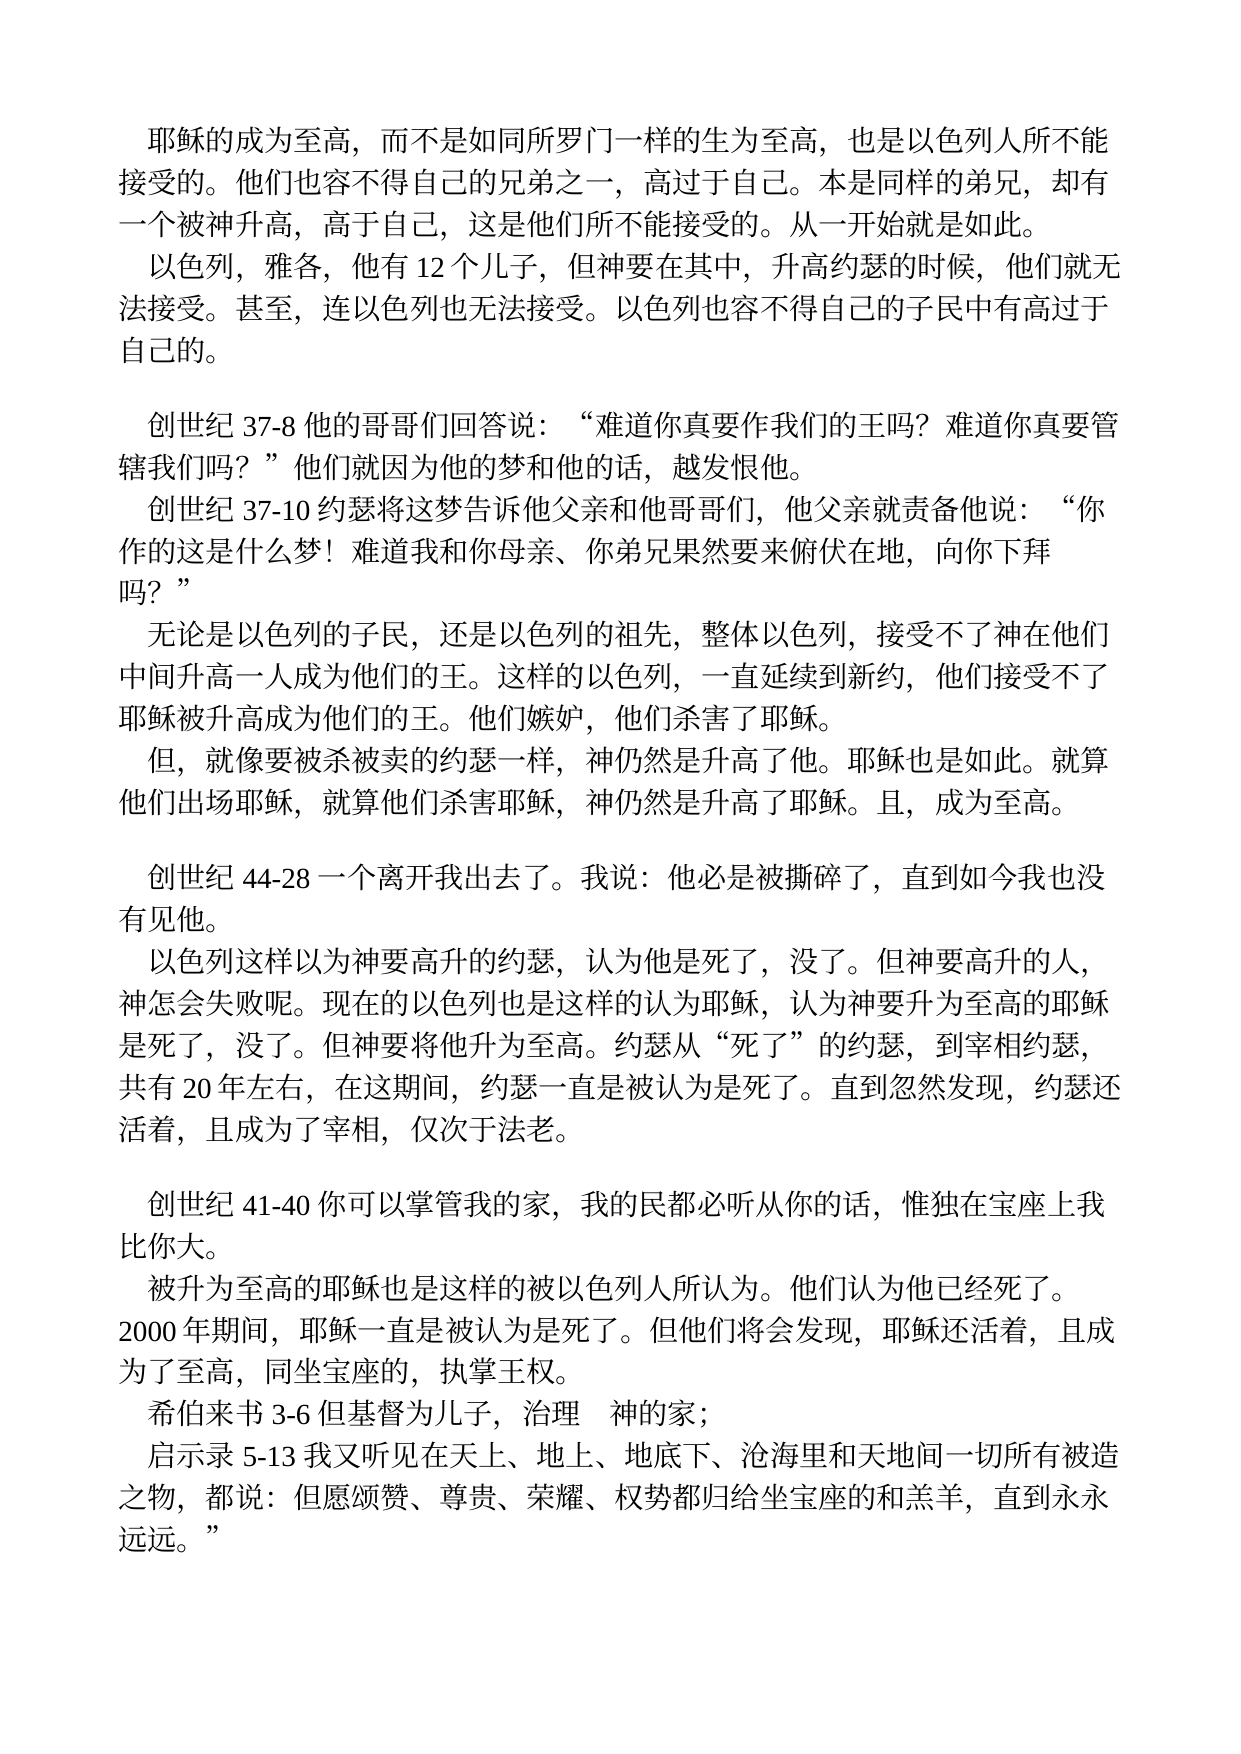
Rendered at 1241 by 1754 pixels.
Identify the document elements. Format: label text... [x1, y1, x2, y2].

text 以色列这样以为神要高升的约瑟，认为他是死了，没了。但神要高升的人，神怎会失败呢。现在的以色列也是这样的认为耶稣，认为神要升为至高的耶稣是死了，没了。但神要将他升为至高。约瑟从“死了”的约瑟，到宰相约瑟，共有20年左右，在这期间，约瑟一直是被认为是死了。直到忽然发现，约瑟还活着，且成为了宰相，仅次于法老。 [118, 939, 1122, 1148]
text 但，就像要被杀被卖的约瑟一样，神仍然是升高了他。耶稣也是如此。就算他们出场耶稣，就算他们杀害耶稣，神仍然是升高了耶稣。且，成为至高。 [118, 738, 1122, 822]
text 创世纪 41-40 你可以掌管我的家，我的民都必听从你的话，惟独在宝座上我比你大。 [118, 1182, 1122, 1266]
text 被升为至高的耶稣也是这样的被以色列人所认为。他们认为他已经死了。2000年期间，耶稣一直是被认为是死了。但他们将会发现，耶稣还活着，且成为了至高，同坐宝座的，执掌王权。 [118, 1266, 1122, 1391]
text 无论是以色列的子民，还是以色列的祖先，整体以色列，接受不了神在他们中间升高一人成为他们的王。这样的以色列，一直延续到新约，他们接受不了耶稣被升高成为他们的王。他们嫉妒，他们杀害了耶稣。 [118, 612, 1122, 738]
text 创世纪 37-10 约瑟将这梦告诉他父亲和他哥哥们，他父亲就责备他说：“你作的这是什么梦！难道我和你母亲、你弟兄果然要来俯伏在地，向你下拜吗？” [118, 487, 1122, 612]
text 创世纪 37-8 他的哥哥们回答说：“难道你真要作我们的王吗？难道你真要管辖我们吗？”他们就因为他的梦和他的话，越发恨他。 [118, 403, 1122, 487]
text 以色列，雅各，他有12个儿子，但神要在其中，升高约瑟的时候，他们就无法接受。甚至，连以色列也无法接受。以色列也容不得自己的子民中有高过于自己的。 [118, 244, 1122, 369]
text 启示录 5-13 我又听见在天上、地上、地底下、沧海里和天地间一切所有被造之物，都说：但愿颂赞、尊贵、荣耀、权势都归给坐宝座的和羔羊，直到永永远远。” [118, 1433, 1122, 1559]
text 创世纪 44-28 一个离开我出去了。我说：他必是被撕碎了，直到如今我也没有见他。 [118, 855, 1122, 939]
text 耶稣的成为至高，而不是如同所罗门一样的生为至高，也是以色列人所不能接受的。他们也容不得自己的兄弟之一，高过于自己。本是同样的弟兄，却有一个被神升高，高于自己，这是他们所不能接受的。从一开始就是如此。 [118, 118, 1122, 244]
text 希伯来书 3-6 但基督为儿子，治理 神的家； [118, 1391, 1122, 1433]
